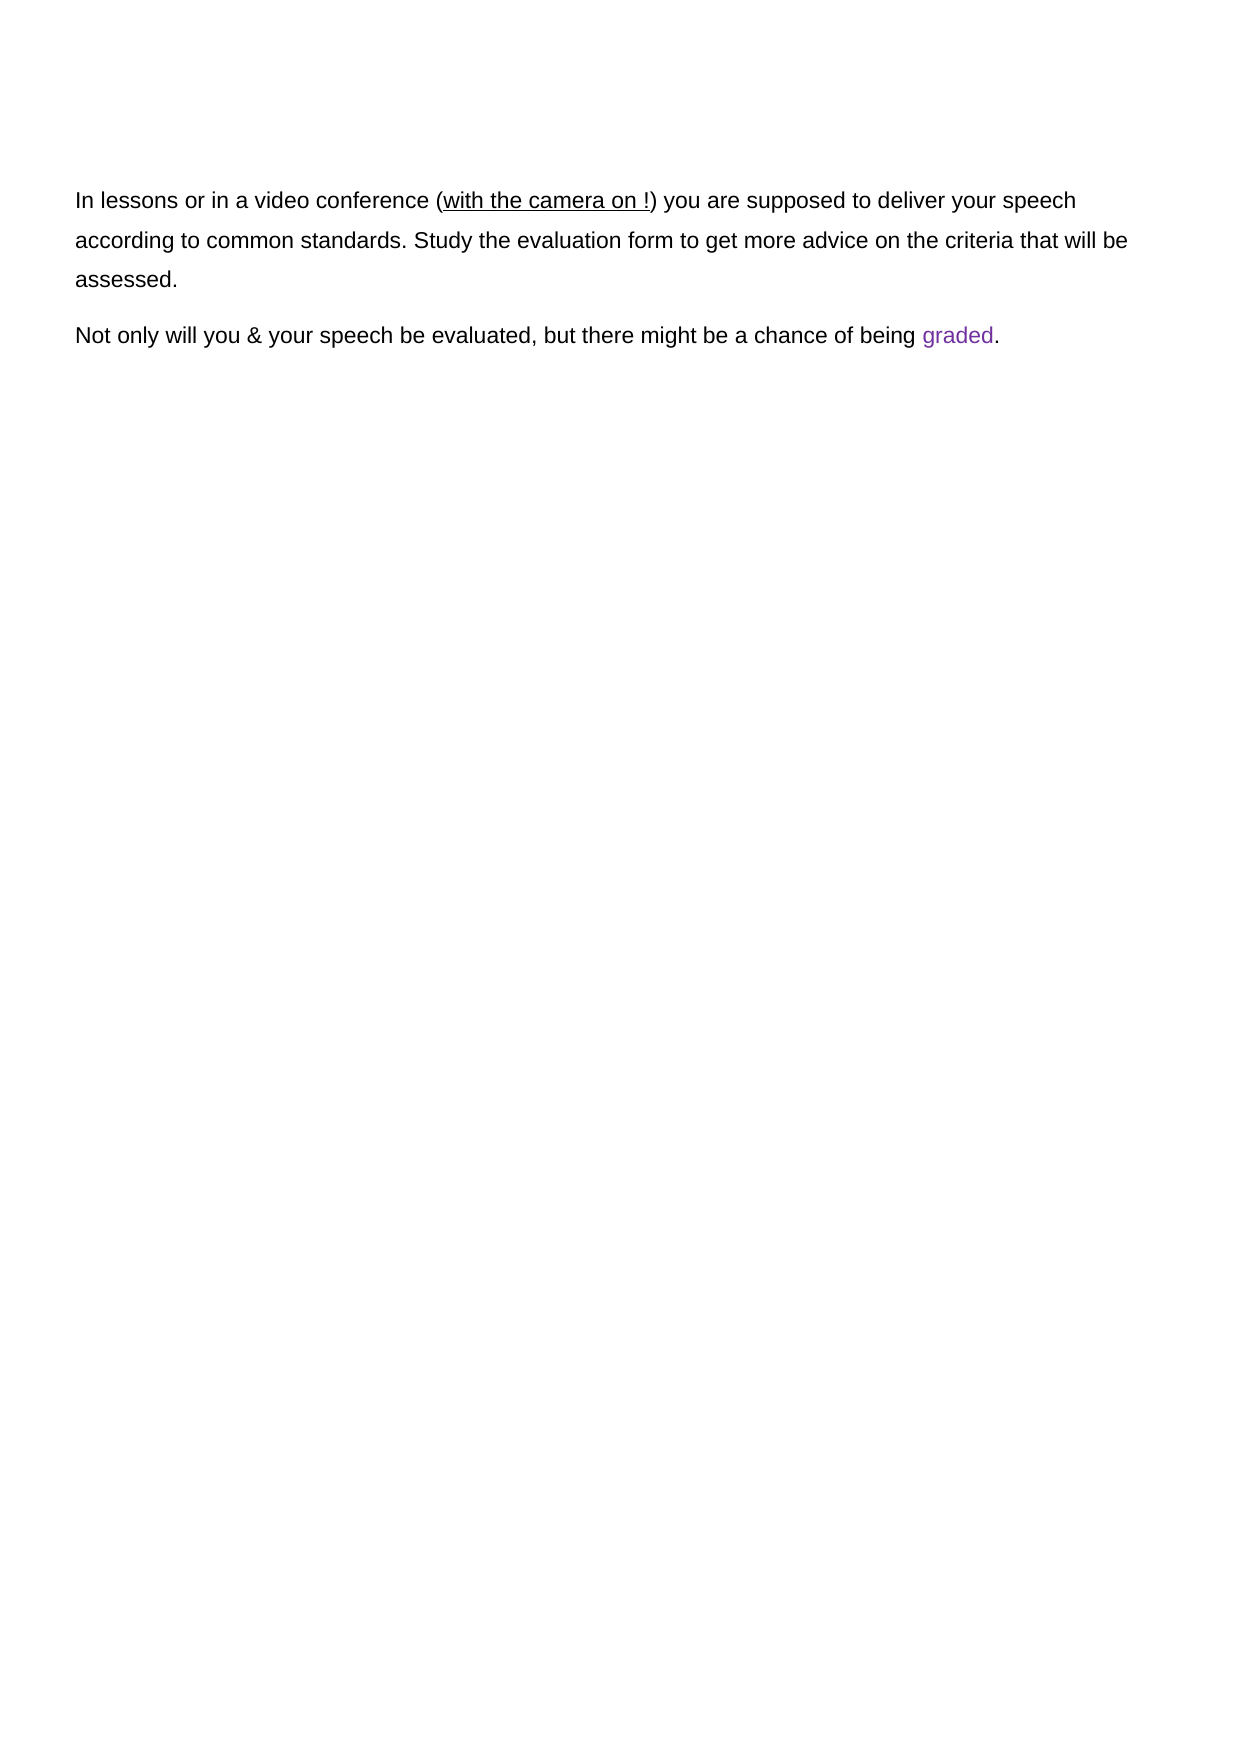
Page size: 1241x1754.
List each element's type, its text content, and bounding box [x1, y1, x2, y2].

text Not only will you & your speech be evaluated, but there might be a chance of being graded. [75, 322, 1165, 349]
text In lessons or in a video conference (with the camera on !) you are supposed to deliver your speech according to common standards. Study the evaluation form to get more advice on the criteria that will be assessed. [75, 187, 1165, 293]
